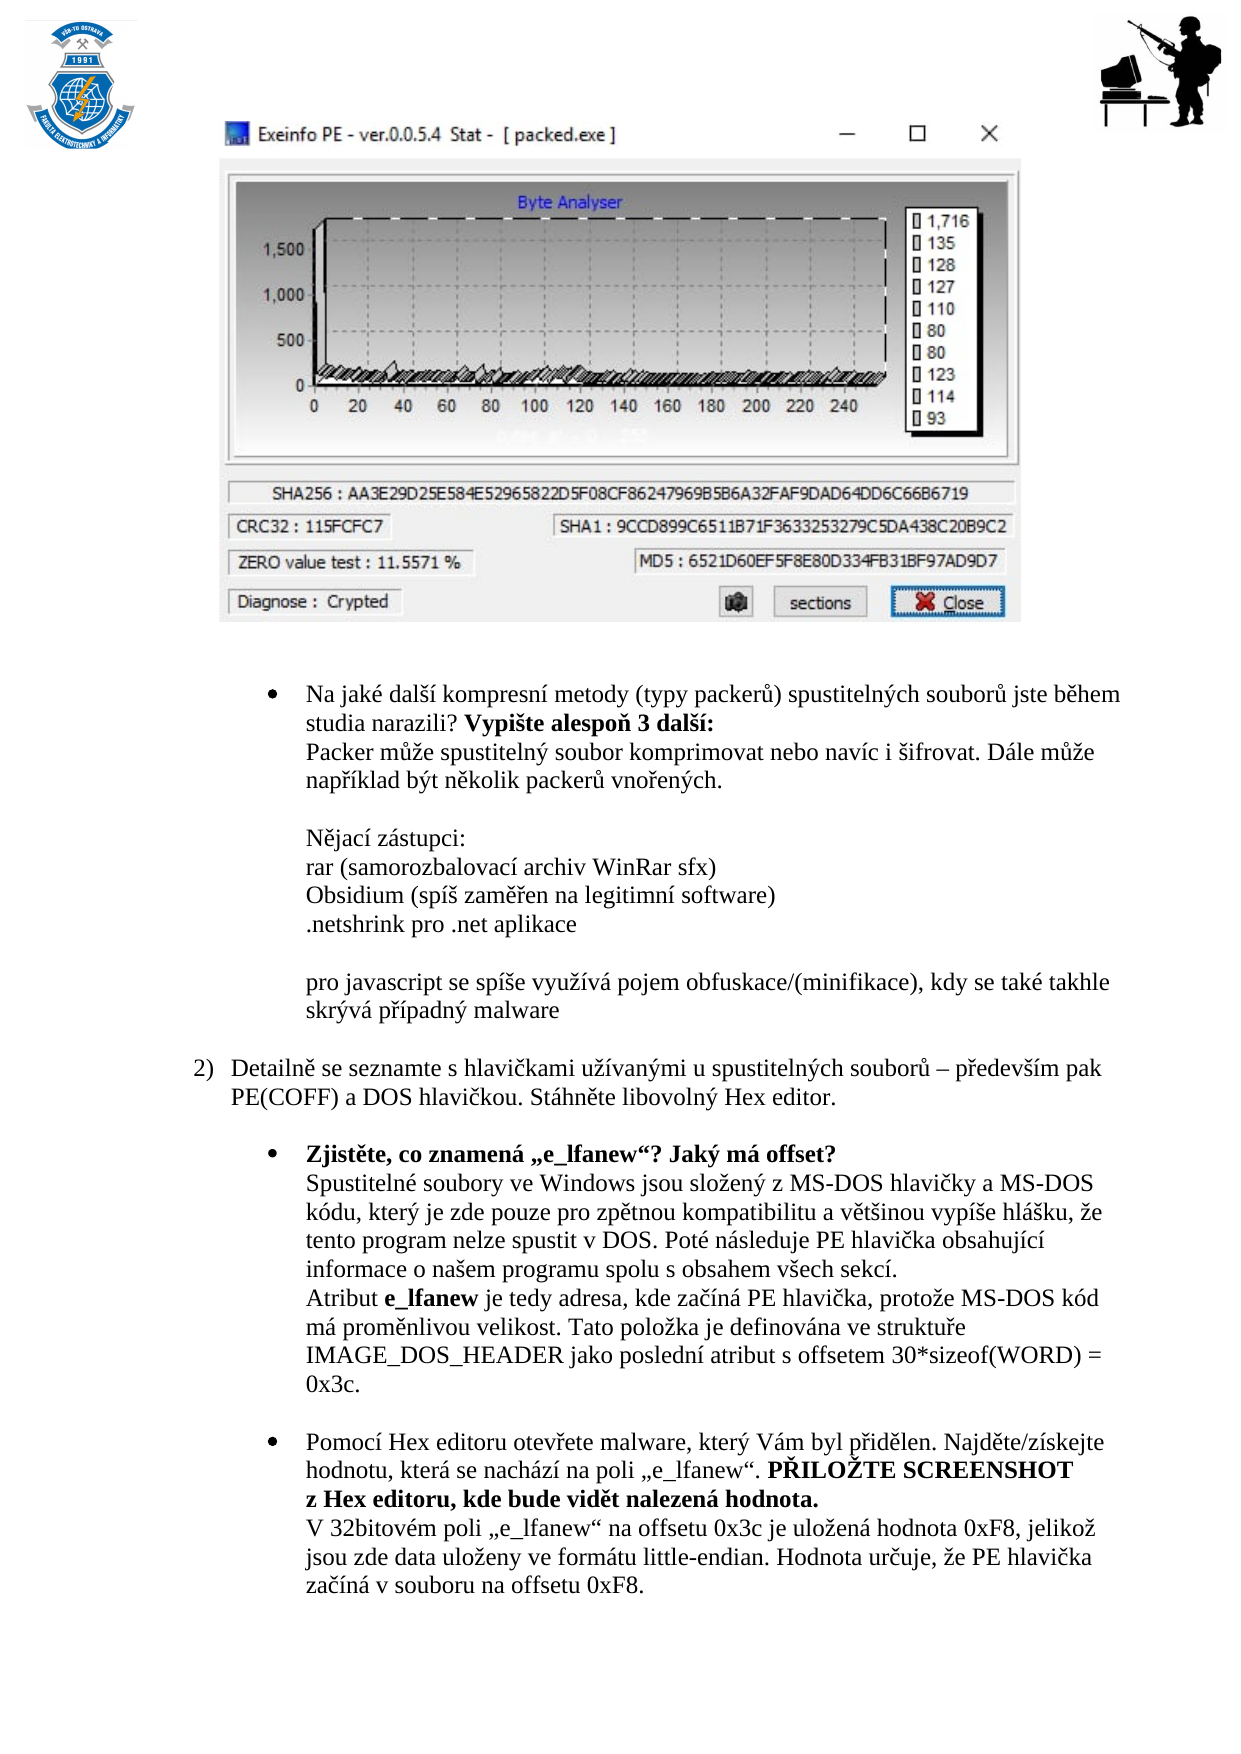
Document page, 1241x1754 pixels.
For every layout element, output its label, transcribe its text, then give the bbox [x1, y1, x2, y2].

list Obsidium (spíš zaměřen na legitimní software) [268, 881, 1122, 909]
list Pomocí Hex editoru otevřete malware, který Vám byl přidělen. Najděte/získejte hodnotu, která se nachází na poli „e_lfanew“. PŘILOŽTE SCREENSHOT z Hex editoru, kde bude vidět nalezená hodnota. [268, 1427, 1122, 1513]
list Packer může spustitelný soubor komprimovat nebo navíc i šifrovat. Dále může například být několik packerů vnořených. [268, 737, 1122, 794]
list Nějací zástupci: [268, 823, 1122, 852]
list .netshrink pro .net aplikace [268, 909, 1122, 938]
picture [25, 20, 139, 153]
list Atribut e_lfanew je tedy adresa, kde začíná PE hlavička, protože MS-DOS kód má proměnlivou velikost. Tato položka je definována ve struktuře IMAGE_DOS_HEADER jako poslední atribut s offsetem 30*sizeof(WORD) = 0x3c. [268, 1283, 1122, 1398]
list pro javascript se spíše využívá pojem obfuskace/(minifikace), kdy se také takhle skrývá případný malware [268, 967, 1122, 1024]
picture [1093, 12, 1228, 133]
list V 32bitovém poli „e_lfanew“ na offsetu 0x3c je uložená hodnota 0xF8, jelikož jsou zde data uloženy ve formátu little-endian. Hodnota určuje, že PE hlavička začíná v souboru na offsetu 0xF8. [268, 1513, 1122, 1599]
list Na jaké další kompresní metody (typy packerů) spustitelných souborů jste během studia narazili? Vypište alespoň 3 další: [268, 679, 1122, 737]
picture [219, 121, 1021, 622]
list Spustitelné soubory ve Windows jsou složený z MS-DOS hlavičky a MS-DOS kódu, který je zde pouze pro zpětnou kompatibilitu a většinou vypíše hlášku, že tento program nelze spustit v DOS. Poté následuje PE hlavička obsahující informace o našem programu spolu s obsahem všech sekcí. [268, 1168, 1122, 1283]
list Zjistěte, co znamená „e_lfanew“? Jaký má offset? [268, 1139, 1122, 1168]
list Detailně se seznamte s hlavičkami užívanými u spustitelných souborů – především pak PE(COFF) a DOS hlavičkou. Stáhněte libovolný Hex editor. [193, 1053, 1122, 1111]
list rar (samorozbalovací archiv WinRar sfx) [268, 852, 1122, 881]
